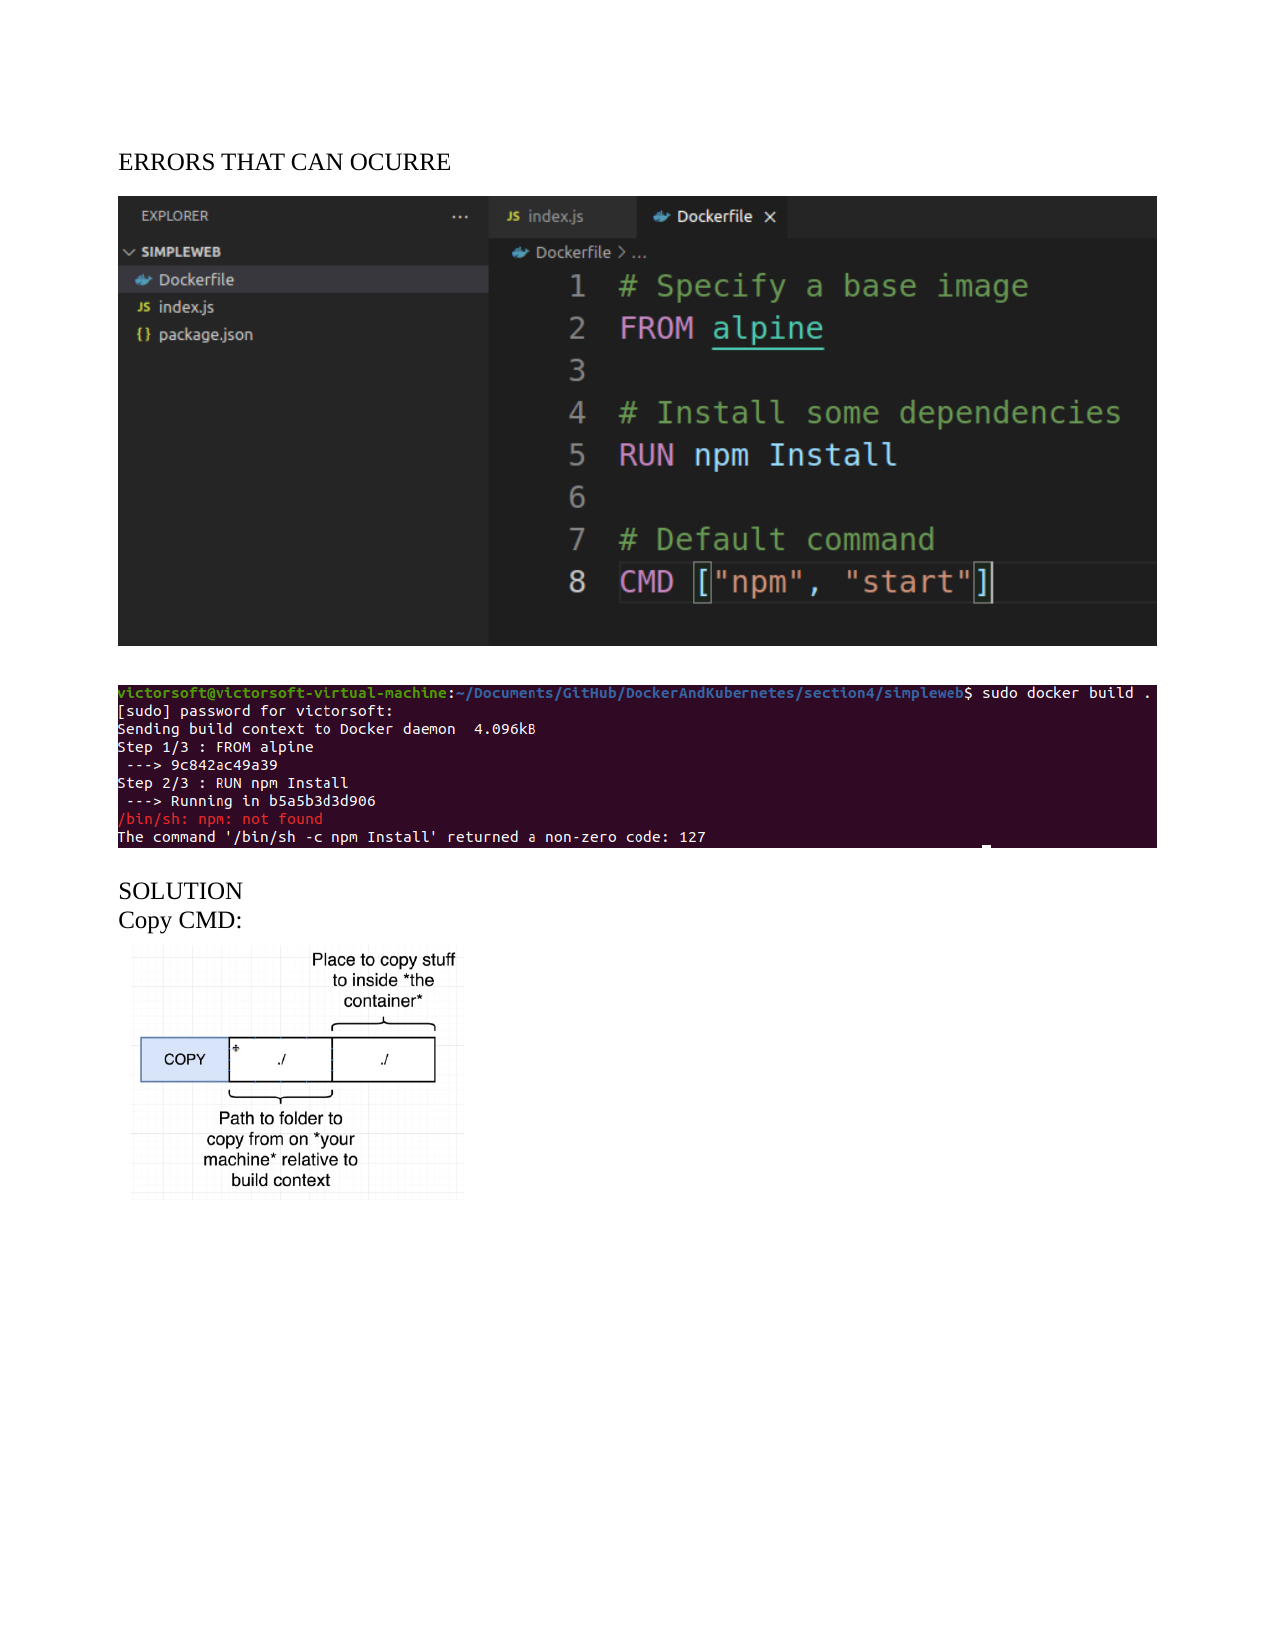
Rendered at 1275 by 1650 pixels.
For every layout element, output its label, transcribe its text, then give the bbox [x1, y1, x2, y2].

text SOLUTION [118, 876, 1157, 905]
text Copy CMD: [118, 905, 1157, 934]
text ERRORS THAT CAN OCURRE [118, 147, 1157, 176]
picture [118, 196, 1157, 646]
picture [130, 945, 465, 1200]
picture [118, 685, 1157, 848]
